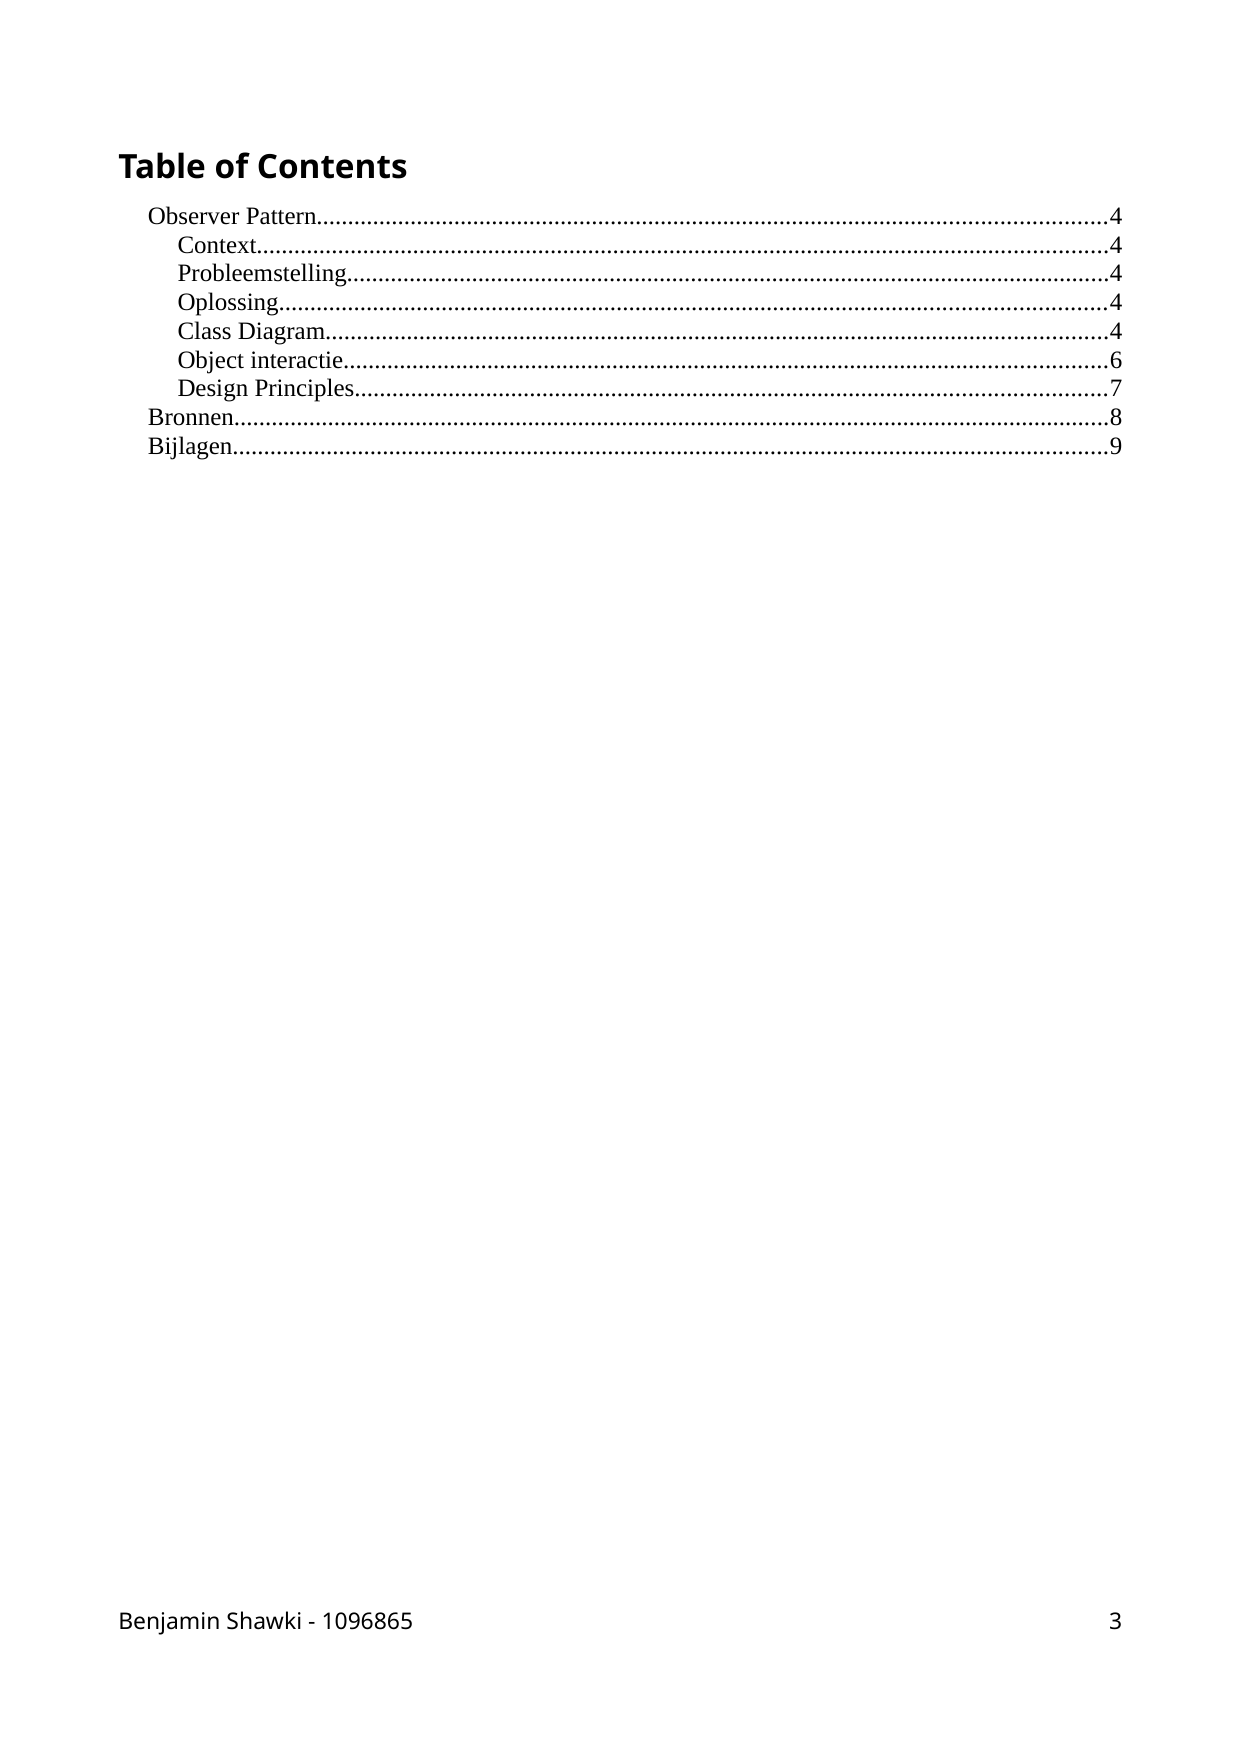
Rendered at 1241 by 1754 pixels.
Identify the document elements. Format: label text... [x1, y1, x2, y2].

text Bronnen 8 [148, 402, 1122, 431]
text Oplossing 4 [177, 287, 1122, 316]
text Probleemstelling 4 [177, 258, 1122, 287]
text Object interactie 6 [177, 345, 1122, 373]
text Context 4 [177, 230, 1122, 258]
subtitle Table of Contents [118, 143, 1122, 188]
text Design Principles 7 [177, 373, 1122, 402]
text Class Diagram 4 [177, 316, 1122, 345]
text Bijlagen 9 [148, 431, 1122, 460]
text Observer Pattern 4 [148, 201, 1122, 230]
